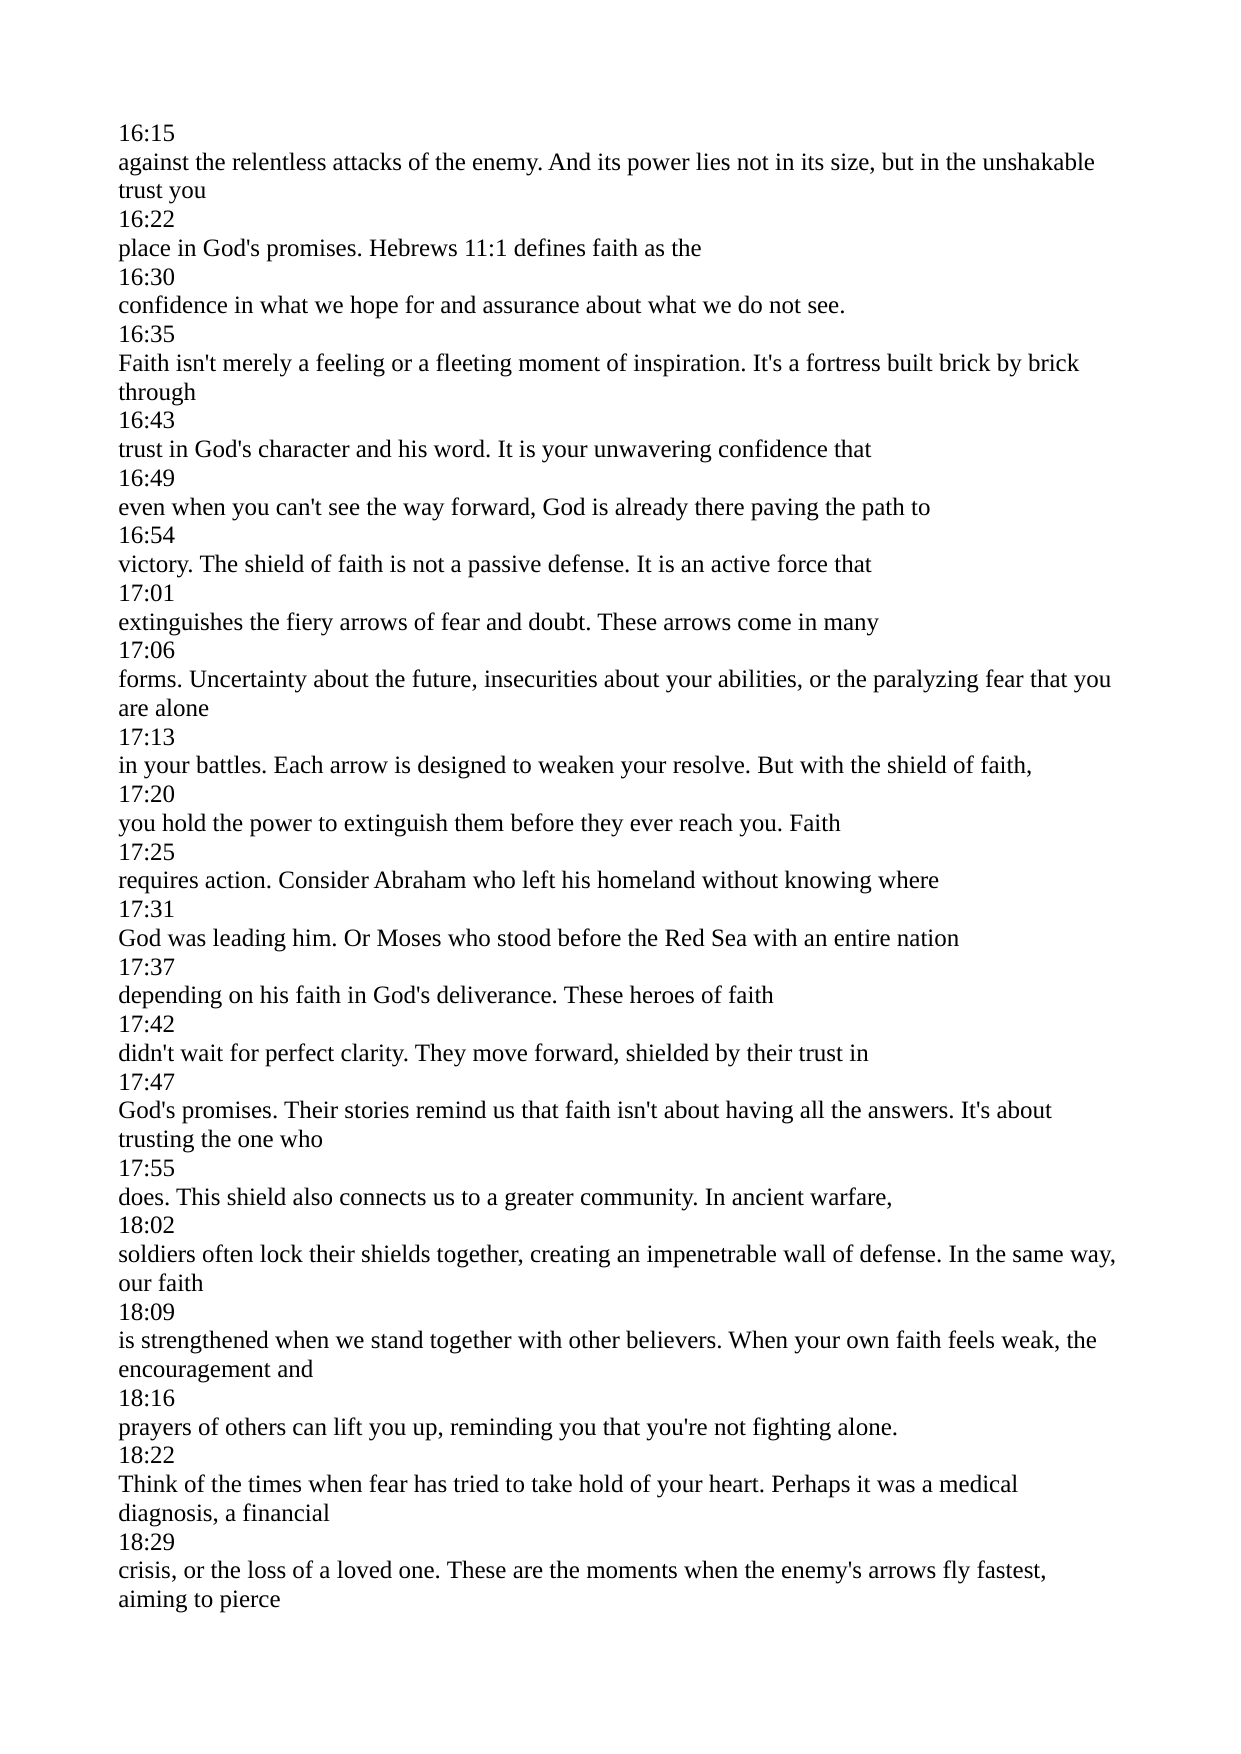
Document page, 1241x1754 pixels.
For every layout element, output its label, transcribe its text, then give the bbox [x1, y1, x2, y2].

text 16:49 [118, 463, 1122, 492]
text forms. Uncertainty about the future, insecurities about your abilities, or the paralyzing fear that you are alone [118, 664, 1122, 722]
text God's promises. Their stories remind us that faith isn't about having all the answers. It's about trusting the one who [118, 1096, 1122, 1153]
text 16:30 [118, 262, 1122, 291]
text against the relentless attacks of the enemy. And its power lies not in its size, but in the unshakable trust you [118, 147, 1122, 204]
text 17:13 [118, 722, 1122, 751]
text 17:06 [118, 636, 1122, 664]
text 16:22 [118, 204, 1122, 233]
text Think of the times when fear has tried to take hold of your heart. Perhaps it was a medical diagnosis, a financial [118, 1469, 1122, 1527]
text 18:16 [118, 1383, 1122, 1412]
text 16:35 [118, 319, 1122, 348]
text trust in God's character and his word. It is your unwavering confidence that [118, 434, 1122, 463]
text depending on his faith in God's deliverance. These heroes of faith [118, 981, 1122, 1009]
text victory. The shield of faith is not a passive defense. It is an active force that [118, 549, 1122, 578]
text 17:25 [118, 837, 1122, 866]
text 17:42 [118, 1009, 1122, 1038]
text crisis, or the loss of a loved one. These are the moments when the enemy's arrows fly fastest, aiming to pierce [118, 1556, 1122, 1613]
text 17:01 [118, 578, 1122, 607]
text 18:02 [118, 1211, 1122, 1239]
text 17:31 [118, 894, 1122, 923]
text 18:09 [118, 1297, 1122, 1326]
text didn't wait for perfect clarity. They move forward, shielded by their trust in [118, 1038, 1122, 1067]
text God was leading him. Or Moses who stood before the Red Sea with an entire nation [118, 923, 1122, 952]
text extinguishes the fiery arrows of fear and doubt. These arrows come in many [118, 607, 1122, 636]
text requires action. Consider Abraham who left his homeland without knowing where [118, 866, 1122, 894]
text soldiers often lock their shields together, creating an impenetrable wall of defense. In the same way, our faith [118, 1239, 1122, 1297]
text you hold the power to extinguish them before they ever reach you. Faith [118, 808, 1122, 837]
text confidence in what we hope for and assurance about what we do not see. [118, 291, 1122, 319]
text does. This shield also connects us to a greater community. In ancient warfare, [118, 1182, 1122, 1211]
text prayers of others can lift you up, reminding you that you're not fighting alone. [118, 1412, 1122, 1441]
text 16:43 [118, 406, 1122, 434]
text 17:20 [118, 779, 1122, 808]
text in your battles. Each arrow is designed to weaken your resolve. But with the shield of faith, [118, 751, 1122, 779]
text 16:54 [118, 521, 1122, 549]
text 18:29 [118, 1527, 1122, 1556]
text 18:22 [118, 1441, 1122, 1469]
text even when you can't see the way forward, God is already there paving the path to [118, 492, 1122, 521]
text Faith isn't merely a feeling or a fleeting moment of inspiration. It's a fortress built brick by brick through [118, 348, 1122, 406]
text 17:47 [118, 1067, 1122, 1096]
text is strengthened when we stand together with other believers. When your own faith feels weak, the encouragement and [118, 1326, 1122, 1383]
text 17:37 [118, 952, 1122, 981]
text place in God's promises. Hebrews 11:1 defines faith as the [118, 233, 1122, 262]
text 16:15 [118, 118, 1122, 147]
text 17:55 [118, 1153, 1122, 1182]
